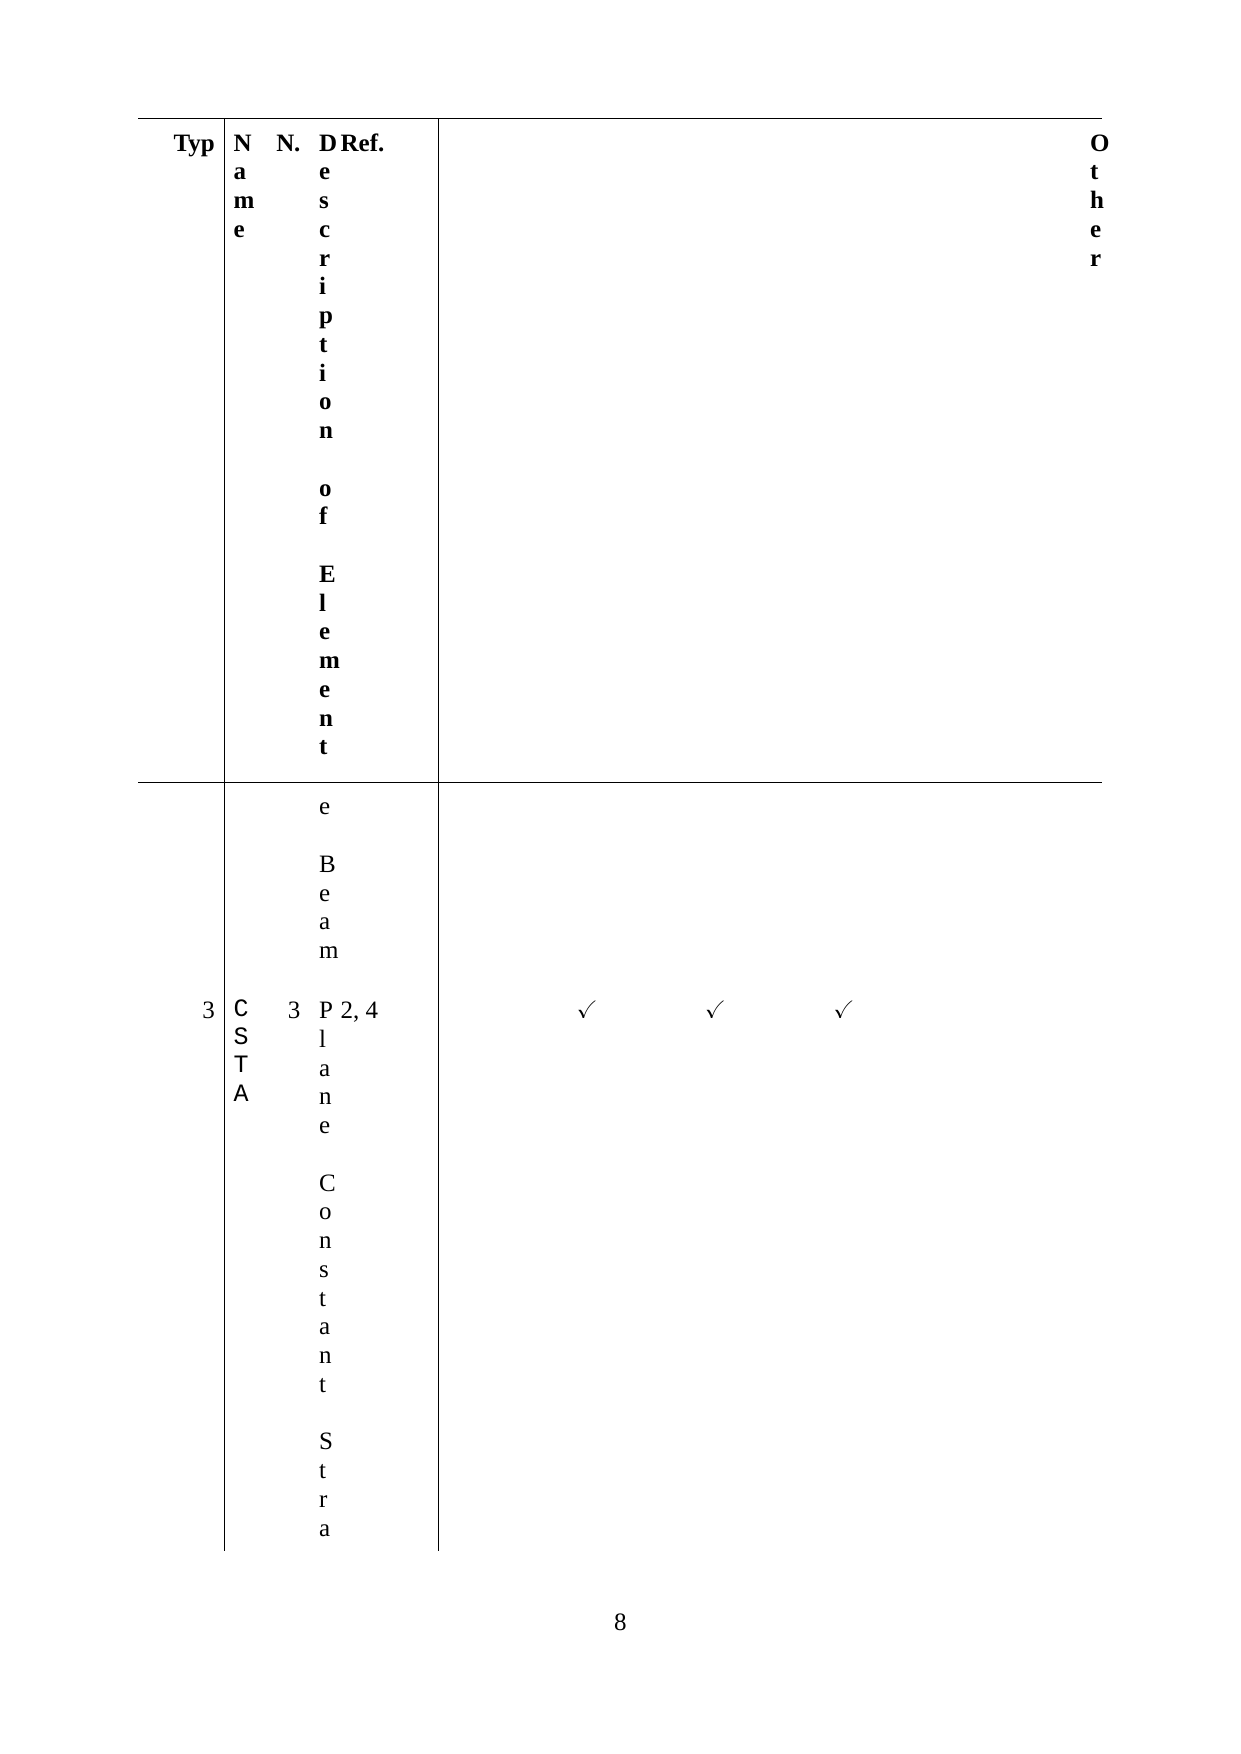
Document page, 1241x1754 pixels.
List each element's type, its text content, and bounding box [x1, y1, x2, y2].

table_cell CSTA [237, 1001, 245, 1014]
table_cell ✓ [695, 986, 823, 1551]
table_cell [695, 783, 823, 986]
table_cell [567, 783, 695, 986]
table_cell 2-D, 2 Node Beam [310, 783, 331, 986]
table_cell [1081, 783, 1102, 986]
table_header Description of Element [310, 119, 331, 782]
table_cell [952, 783, 1081, 986]
table_cell [439, 783, 567, 986]
table_cell 3 [245, 986, 309, 1551]
table_cell [952, 986, 1081, 1551]
table_cell BEPS [225, 783, 245, 986]
table_header Other [1081, 119, 1102, 782]
table_cell 3, 5 [331, 783, 438, 986]
table_cell CSTA [225, 986, 245, 1551]
table_cell Plane Constant Strain Triangle [310, 986, 331, 1551]
table_cell [824, 783, 952, 986]
table_cell [439, 986, 567, 1551]
table_header Name [225, 119, 245, 782]
table_header [567, 119, 695, 782]
table_cell 2, 4 [331, 986, 438, 1551]
table_cell [1081, 986, 1102, 1551]
table_cell 2 [245, 783, 309, 986]
table_header [695, 119, 823, 782]
table_header Ref. [331, 119, 438, 782]
table_header N. [245, 119, 309, 782]
table_cell ✓ [824, 986, 952, 1551]
table_header [952, 119, 1081, 782]
table_cell 3 [138, 986, 224, 1551]
table_header Typ [138, 119, 224, 782]
table_cell ✓ [567, 986, 695, 1551]
table_cell [138, 783, 224, 986]
table_header [824, 119, 952, 782]
table_header [439, 119, 567, 782]
